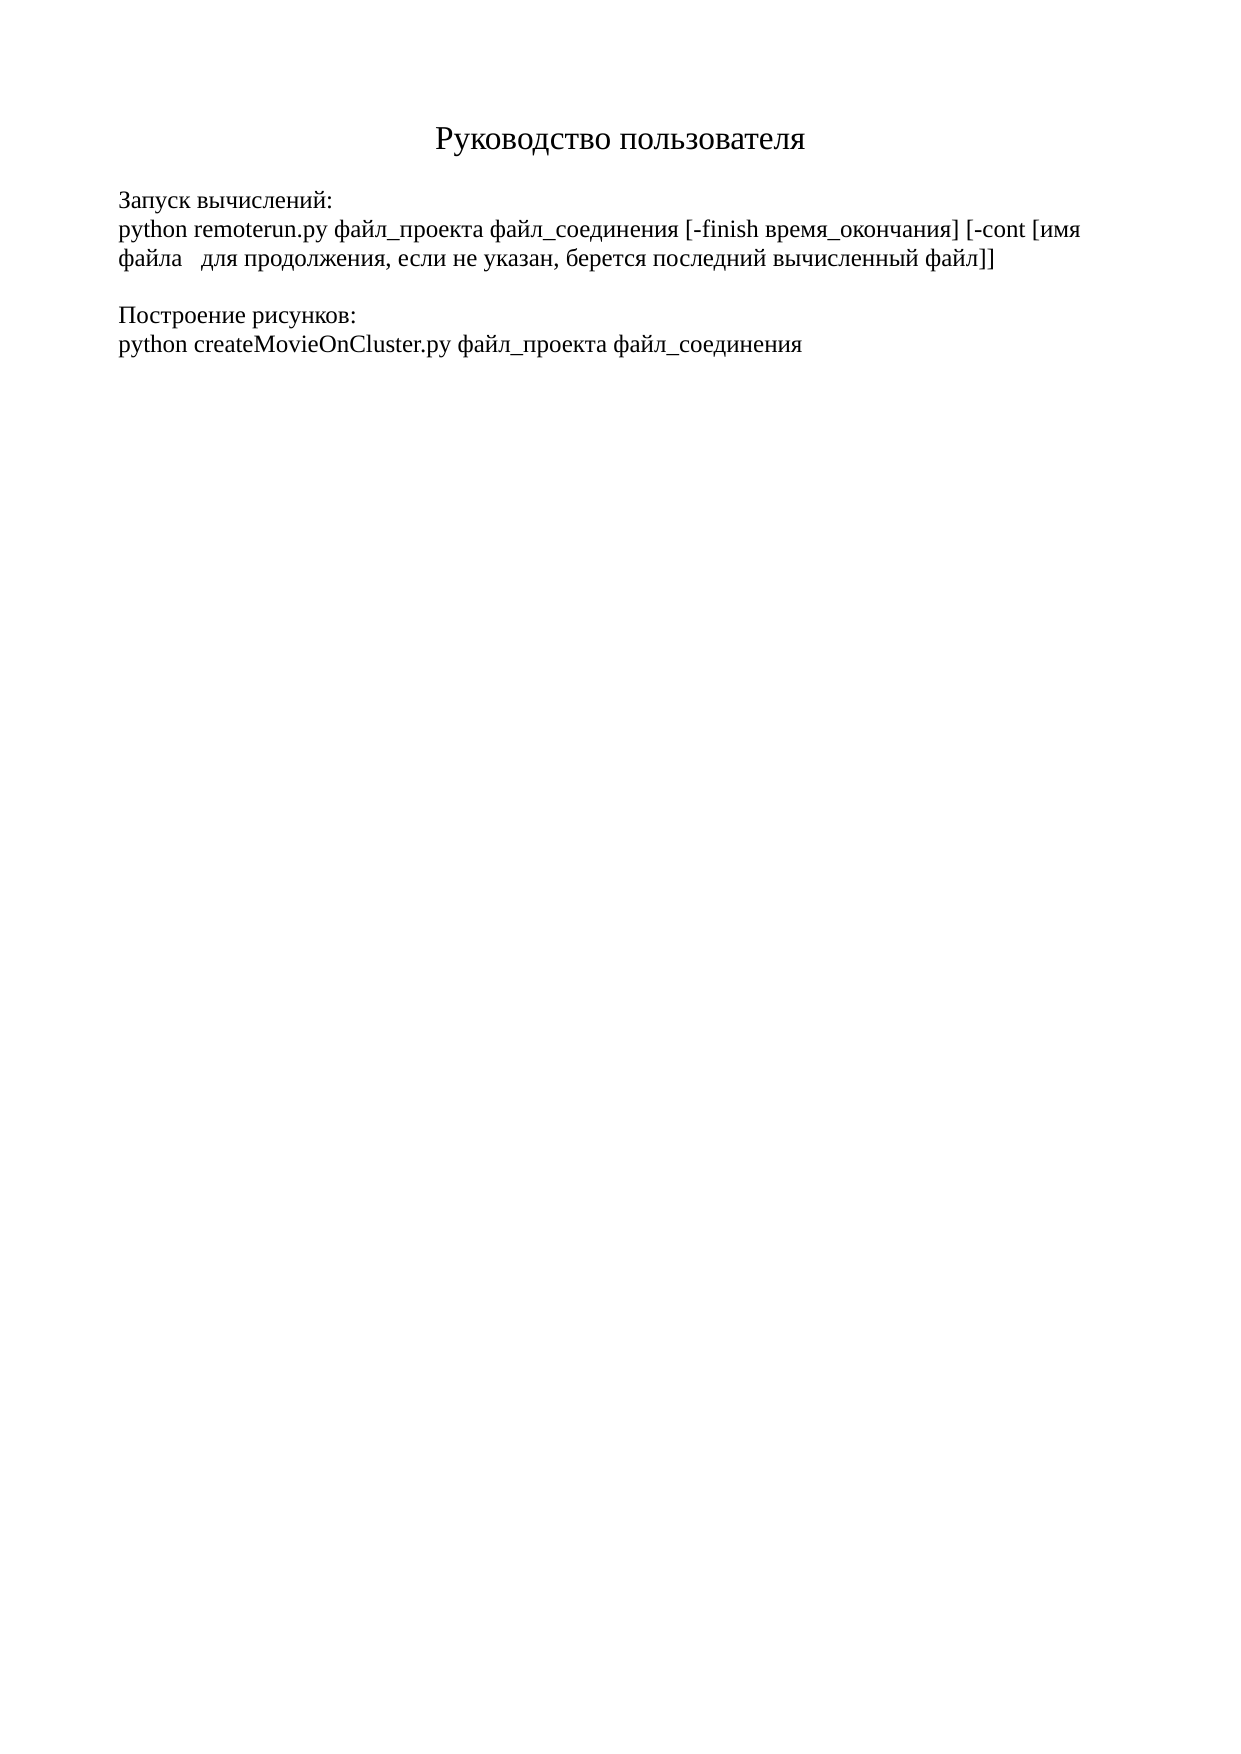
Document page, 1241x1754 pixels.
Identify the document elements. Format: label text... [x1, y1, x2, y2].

text Построение рисунков: [118, 300, 1122, 329]
text Руководство пользователя [118, 118, 1122, 156]
text Запуск вычислений: [118, 185, 1122, 214]
text python remoterun.py файл_проекта файл_соединения [-finish время_окончания] [-cont [имя файла для продолжения, если не указан, берется последний вычисленный файл]] [118, 214, 1122, 271]
text python createMovieOnCluster.py файл_проекта файл_соединения [118, 329, 1122, 358]
